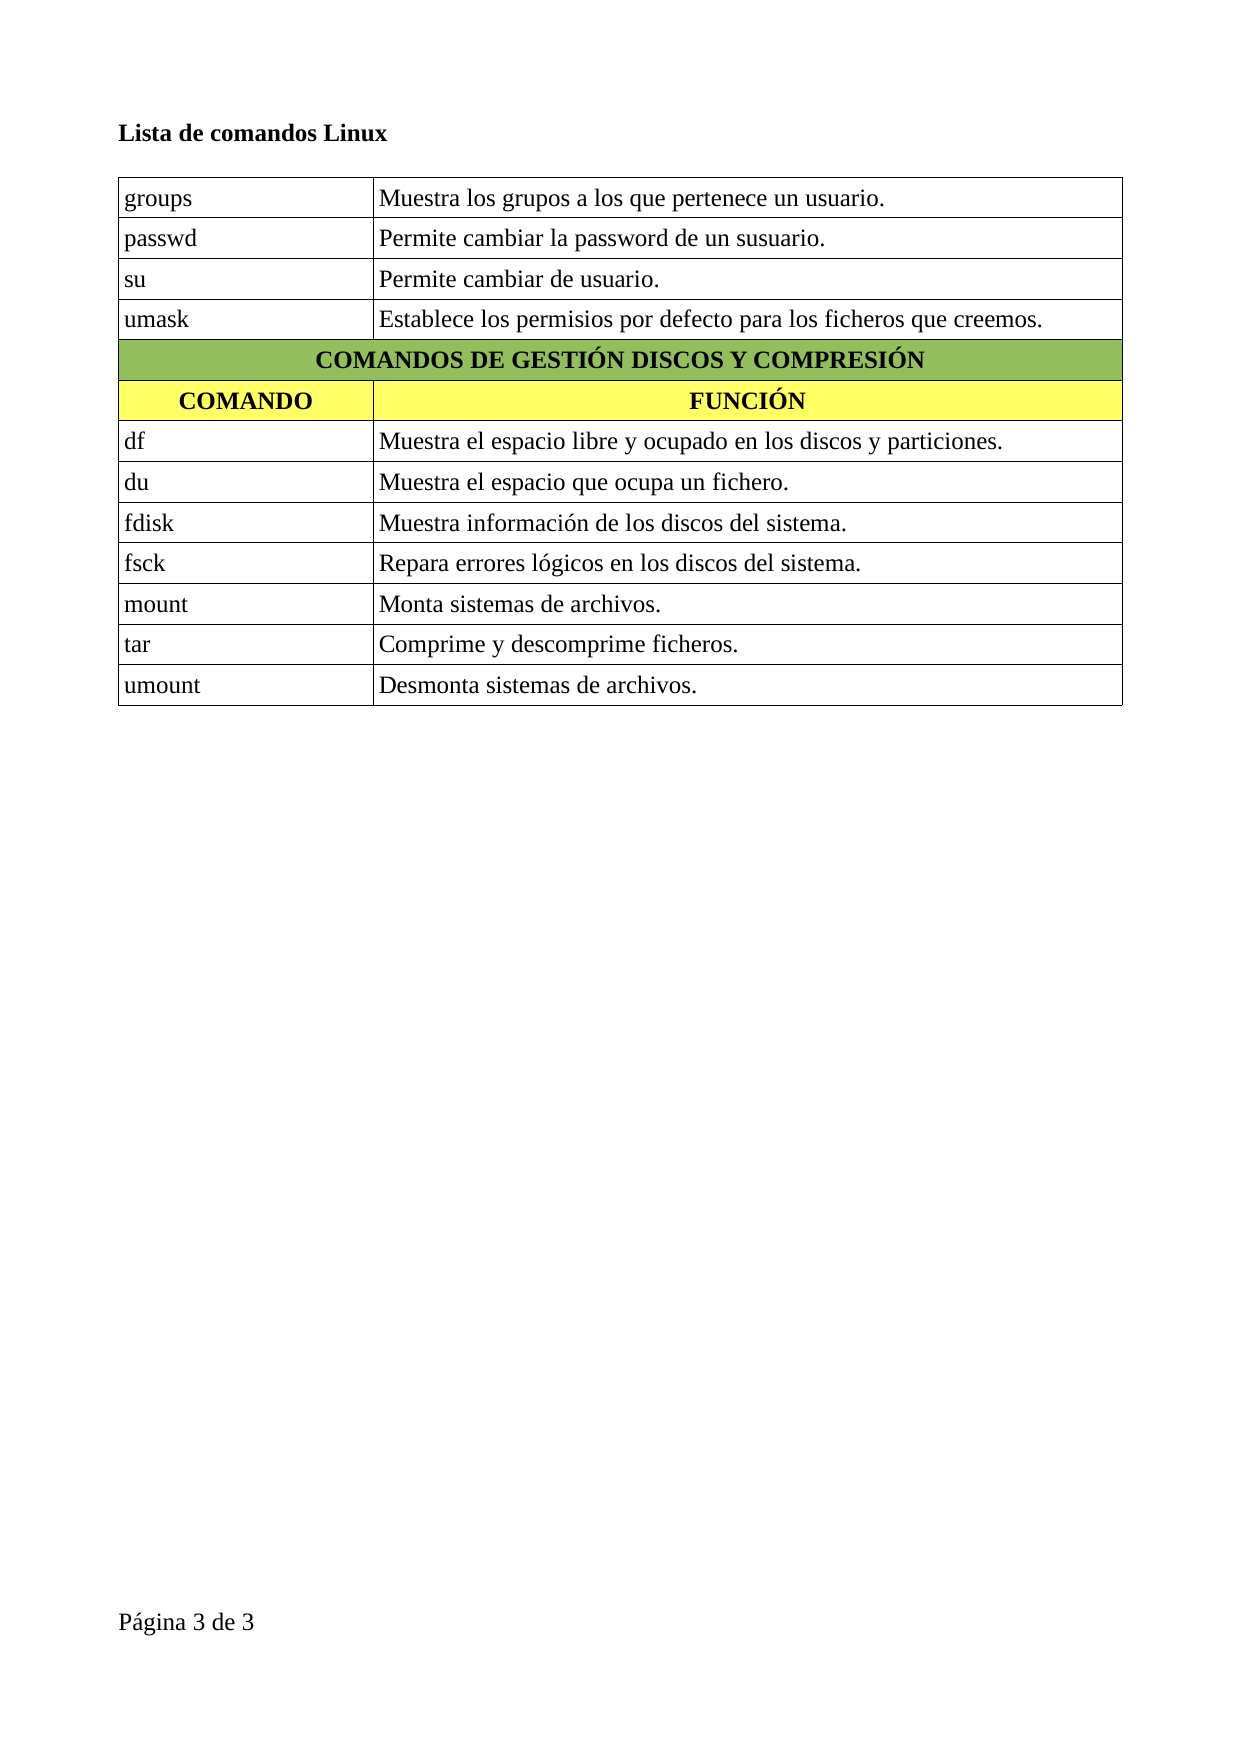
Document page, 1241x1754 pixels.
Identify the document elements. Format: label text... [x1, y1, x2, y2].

table_cell fsck [119, 543, 373, 583]
table_cell COMANDOS DE GESTIÓN DISCOS Y COMPRESIÓN [119, 340, 1122, 380]
table_cell Muestra información de los discos del sistema. [374, 503, 1122, 542]
table_cell umask [119, 300, 373, 339]
table_cell Muestra el espacio que ocupa un fichero. [374, 462, 1122, 502]
table_cell Permite cambiar de usuario. [374, 259, 1122, 298]
table_cell tar [119, 625, 373, 664]
table_cell passwd [119, 218, 373, 258]
table_cell groups [119, 178, 373, 217]
table_cell umount [119, 665, 373, 705]
table_cell Desmonta sistemas de archivos. [374, 665, 1122, 705]
table_cell su [119, 259, 373, 298]
table_cell FUNCIÓN [374, 381, 1122, 420]
table_cell Comprime y descomprime ficheros. [374, 625, 1122, 664]
table_cell Permite cambiar la password de un susuario. [374, 218, 1122, 258]
table_cell du [119, 462, 373, 502]
table_cell Muestra el espacio libre y ocupado en los discos y particiones. [374, 421, 1122, 461]
table_cell Monta sistemas de archivos. [374, 584, 1122, 623]
table_cell Repara errores lógicos en los discos del sistema. [374, 543, 1122, 583]
table_cell fdisk [119, 503, 373, 542]
table_cell Establece los permisios por defecto para los ficheros que creemos. [374, 300, 1122, 339]
table_cell df [119, 421, 373, 461]
table_cell mount [119, 584, 373, 623]
table_cell COMANDO [119, 381, 373, 420]
table_cell Muestra los grupos a los que pertenece un usuario. [374, 178, 1122, 217]
